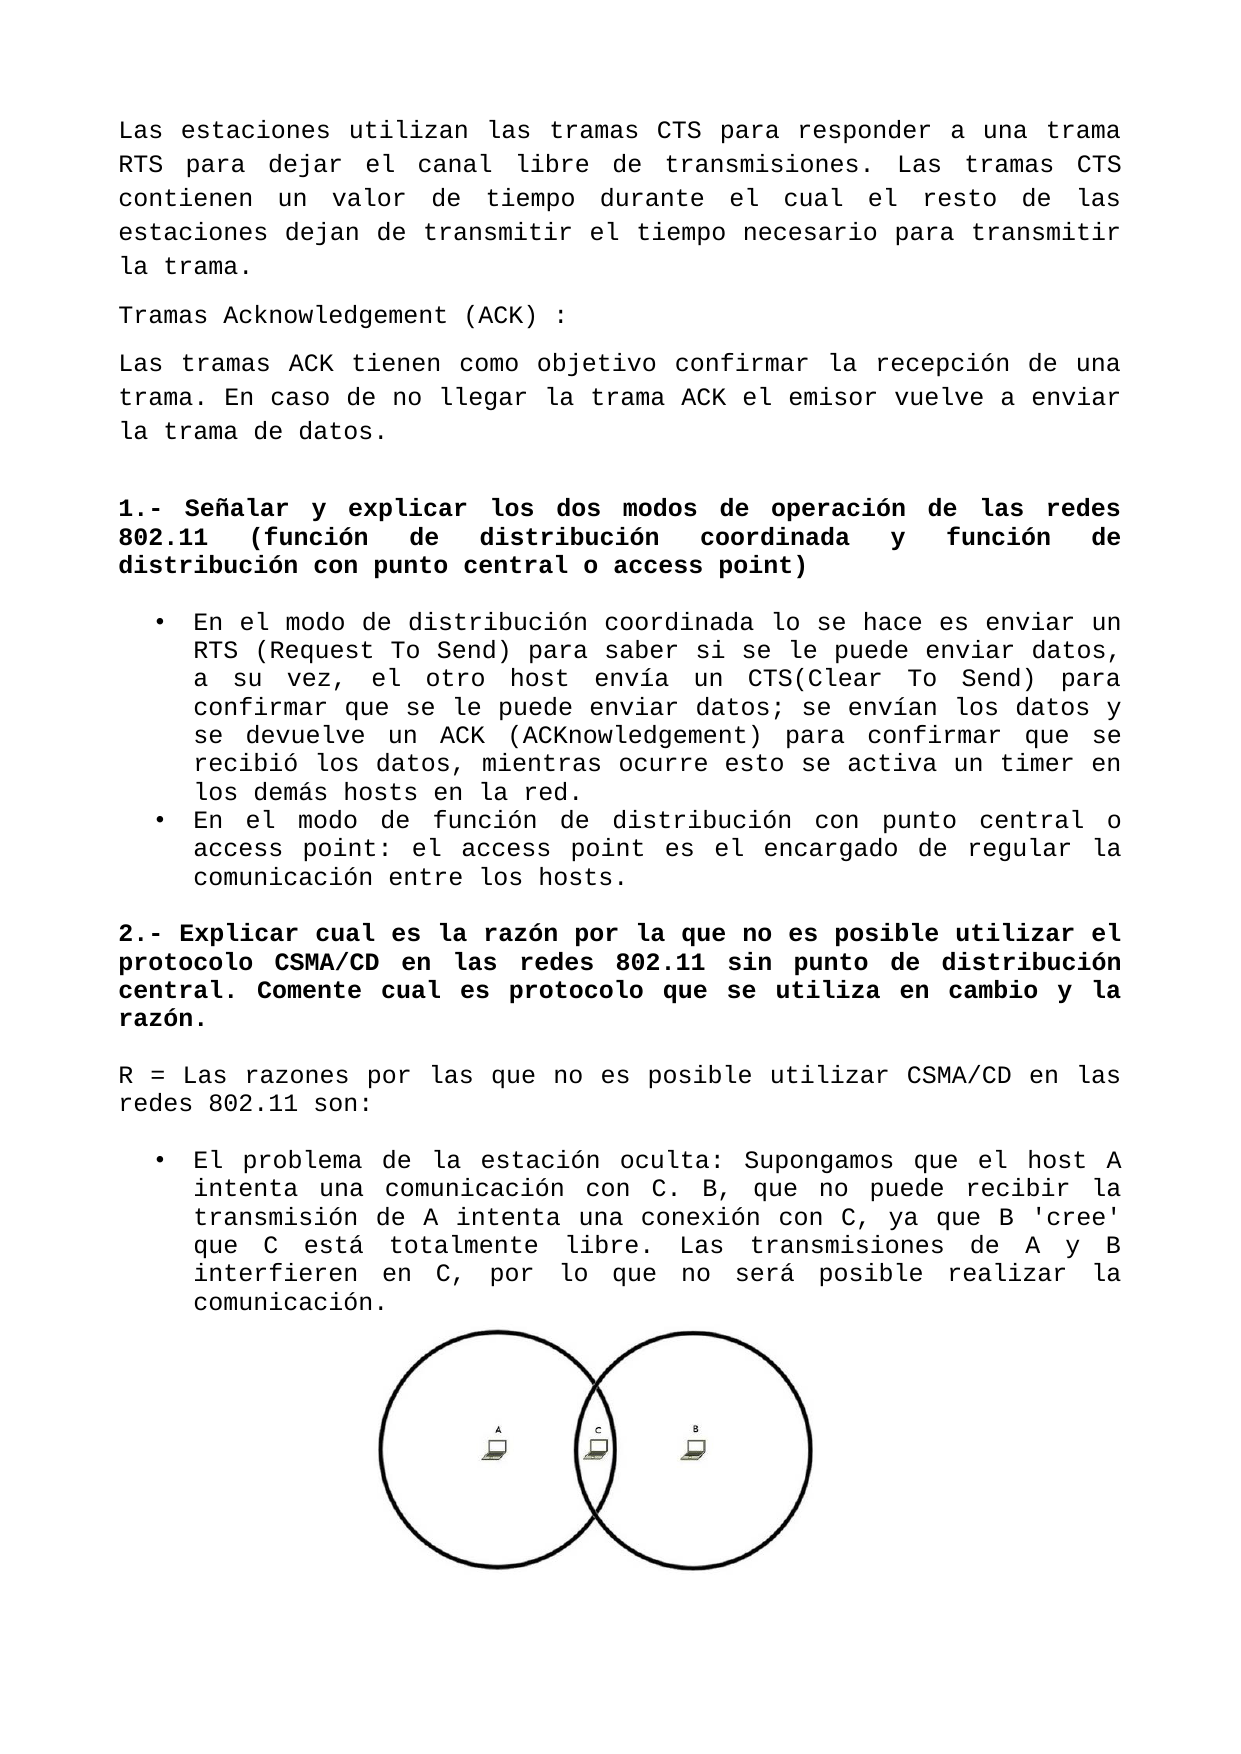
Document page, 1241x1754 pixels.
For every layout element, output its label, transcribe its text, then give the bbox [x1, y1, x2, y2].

text Las tramas ACK tienen como objetivo confirmar la recepción de una trama. En caso de no llegar la trama ACK el emisor vuelve a enviar la trama de datos. [118, 351, 1122, 447]
list En el modo de distribución coordinada lo se hace es enviar un RTS (Request To Send) para saber si se le puede enviar datos, a su vez, el otro host envía un CTS(Clear To Send) para confirmar que se le puede enviar datos; se envían los datos y se devuelve un ACK (ACKnowledgement) para confirmar que se recibió los datos, mientras ocurre esto se activa un timer en los demás hosts en la red. [156, 609, 1122, 807]
text R = Las razones por las que no es posible utilizar CSMA/CD en las redes 802.11 son: [118, 1062, 1122, 1119]
text Las estaciones utilizan las tramas CTS para responder a una trama RTS para dejar el canal libre de transmisiones. Las tramas CTS contienen un valor de tiempo durante el cual el resto de las estaciones dejan de transmitir el tiempo necesario para transmitir la trama. [118, 118, 1122, 282]
list En el modo de función de distribución con punto central o access point: el access point es el encargado de regular la comunicación entre los hosts. [156, 807, 1122, 892]
picture [364, 1317, 823, 1578]
text 1.- Señalar y explicar los dos modos de operación de las redes 802.11 (función de distribución coordinada y función de distribución con punto central o access point) [118, 496, 1122, 581]
text 2.- Explicar cual es la razón por la que no es posible utilizar el protocolo CSMA/CD en las redes 802.11 sin punto de distribución central. Comente cual es protocolo que se utiliza en cambio y la razón. [118, 921, 1122, 1034]
text Tramas Acknowledgement (ACK) : [118, 302, 1122, 331]
list El problema de la estación oculta: Supongamos que el host A intenta una comunicación con C. B, que no puede recibir la transmisión de A intenta una conexión con C, ya que B 'cree' que C está totalmente libre. Las transmisiones de A y B interfieren en C, por lo que no será posible realizar la comunicación. [156, 1147, 1122, 1317]
